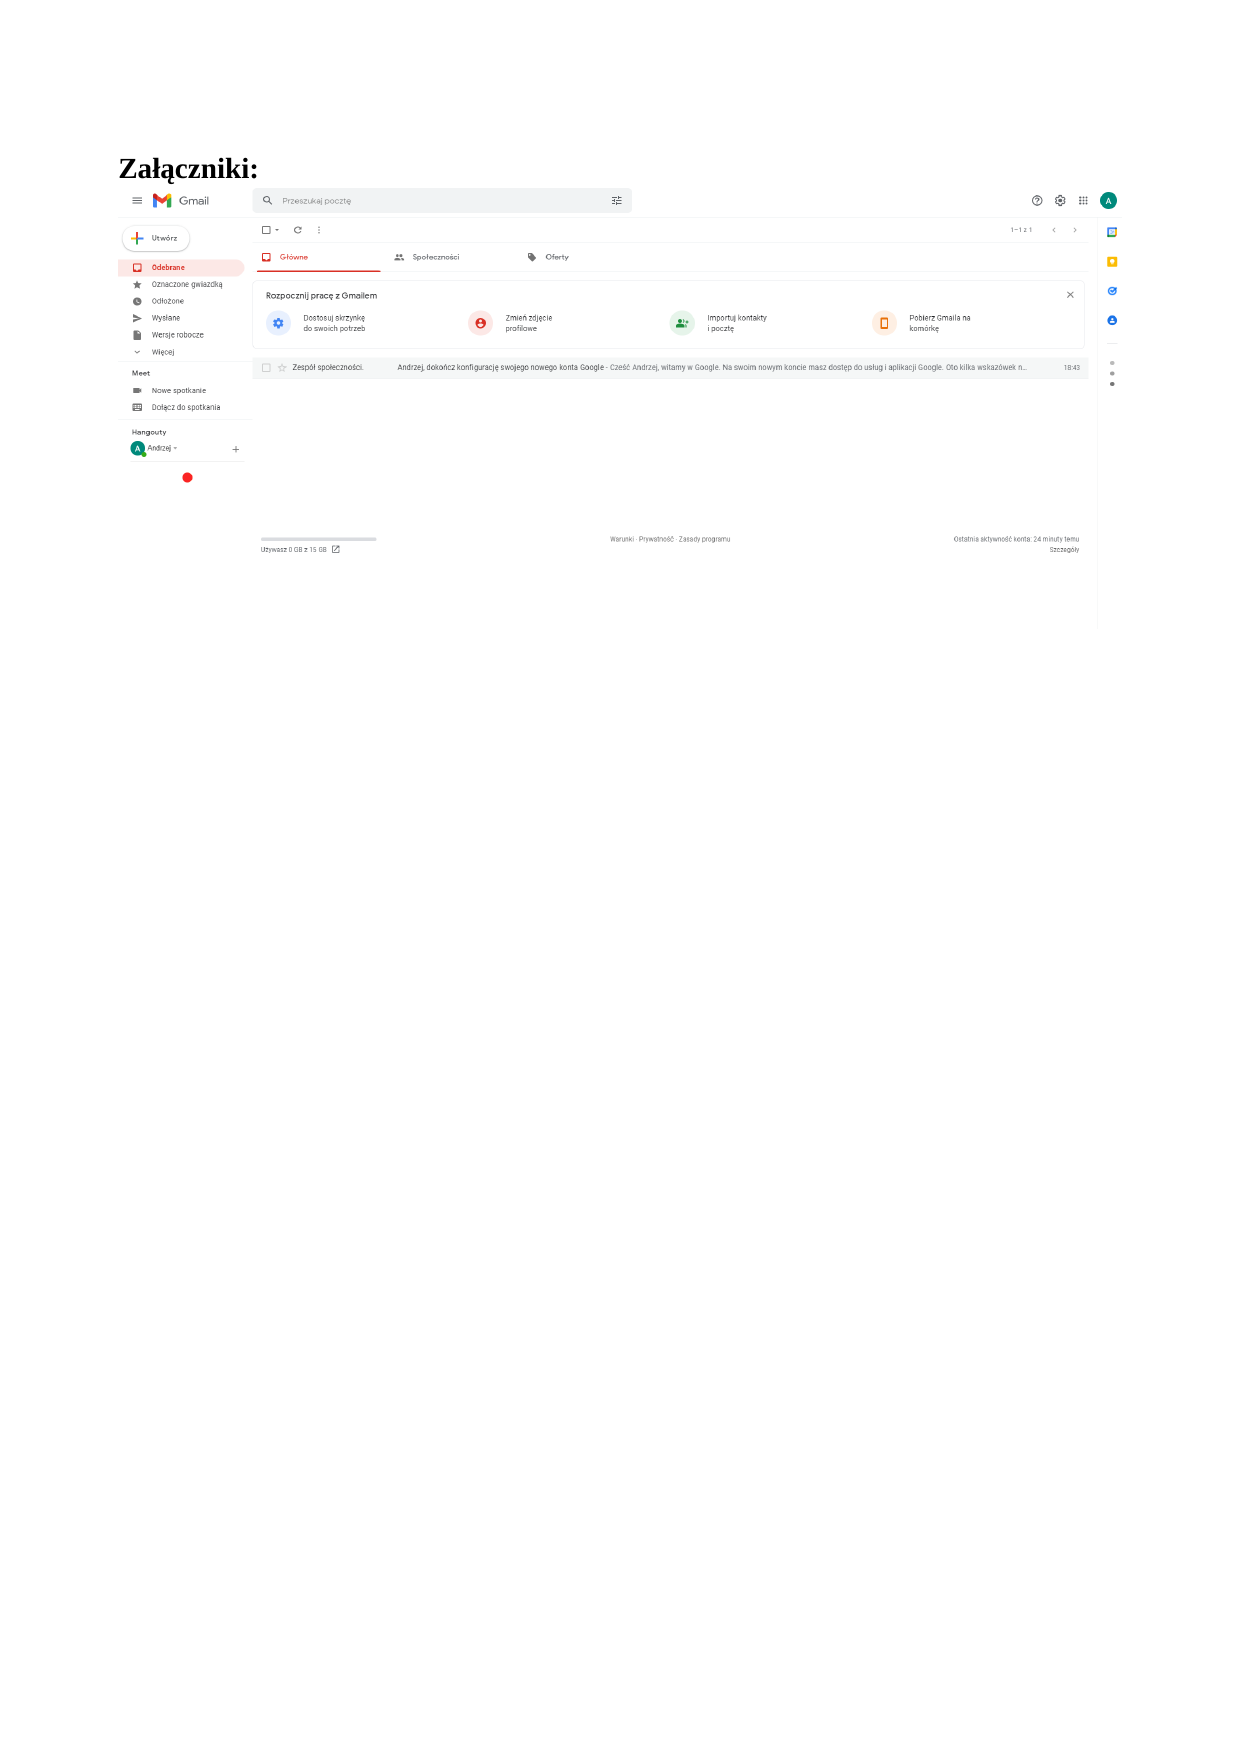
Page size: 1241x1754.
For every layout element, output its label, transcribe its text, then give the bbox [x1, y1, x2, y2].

picture [118, 185, 1122, 629]
text Załączniki: [118, 152, 1122, 185]
